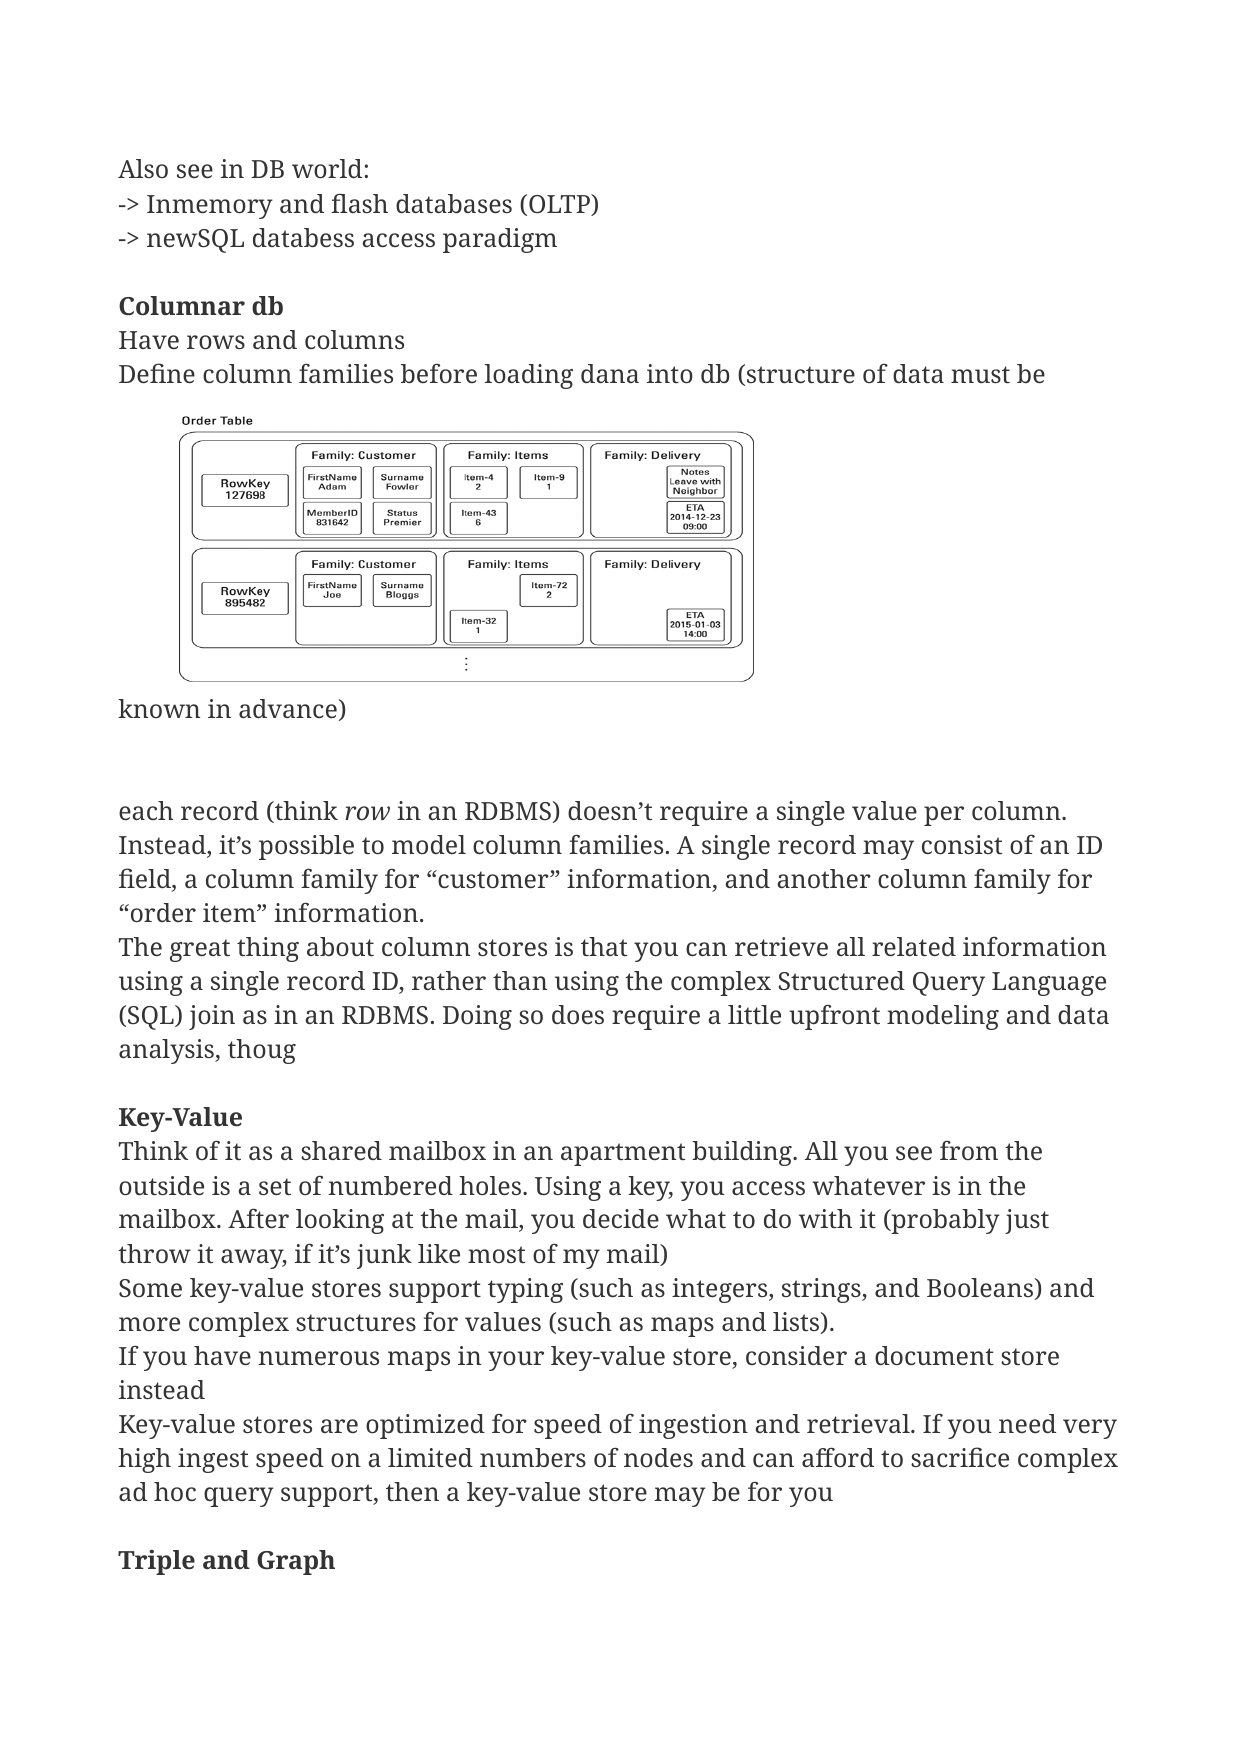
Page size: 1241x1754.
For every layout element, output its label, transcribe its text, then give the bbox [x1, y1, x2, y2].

text Also see in DB world: -> Inmemory and flash databases (OLTP) -> newSQL databess access paradigm [118, 152, 1122, 254]
text If you have numerous maps in your key-value store, consider a document store instead [118, 1338, 1122, 1407]
text Triple and Graph [118, 1543, 1122, 1611]
text each record (think row in an RDBMS) doesn’t require a single value per column. Instead, it’s possible to model column families. A single record may consist of an ID field, a column family for “customer” information, and another column family for “order item” information. The great thing about column stores is that you can retrieve all related information using a single record ID, rather than using the complex Structured Query Language (SQL) join as in an RDBMS. Doing so does require a little upfront modeling and data analysis, thoug [118, 759, 1122, 1066]
text Columnar db Have rows and columns Define column families before loading dana into db (structure of data must be known in advance) [118, 288, 1122, 725]
picture [158, 408, 773, 692]
text Key-value stores are optimized for speed of ingestion and retrieval. If you need very high ingest speed on a limited numbers of nodes and can afford to sacrifice complex ad hoc query support, then a key-value store may be for you [118, 1407, 1122, 1509]
text Think of it as a shared mailbox in an apartment building. All you see from the outside is a set of numbered holes. Using a key, you access whatever is in the mailbox. After looking at the mail, you decide what to do with it (probably just throw it away, if it’s junk like most of my mail) Some key-value stores support typing (such as integers, strings, and Booleans) and more complex structures for values (such as maps and lists). [118, 1134, 1122, 1338]
text Key-Value [118, 1100, 1122, 1134]
